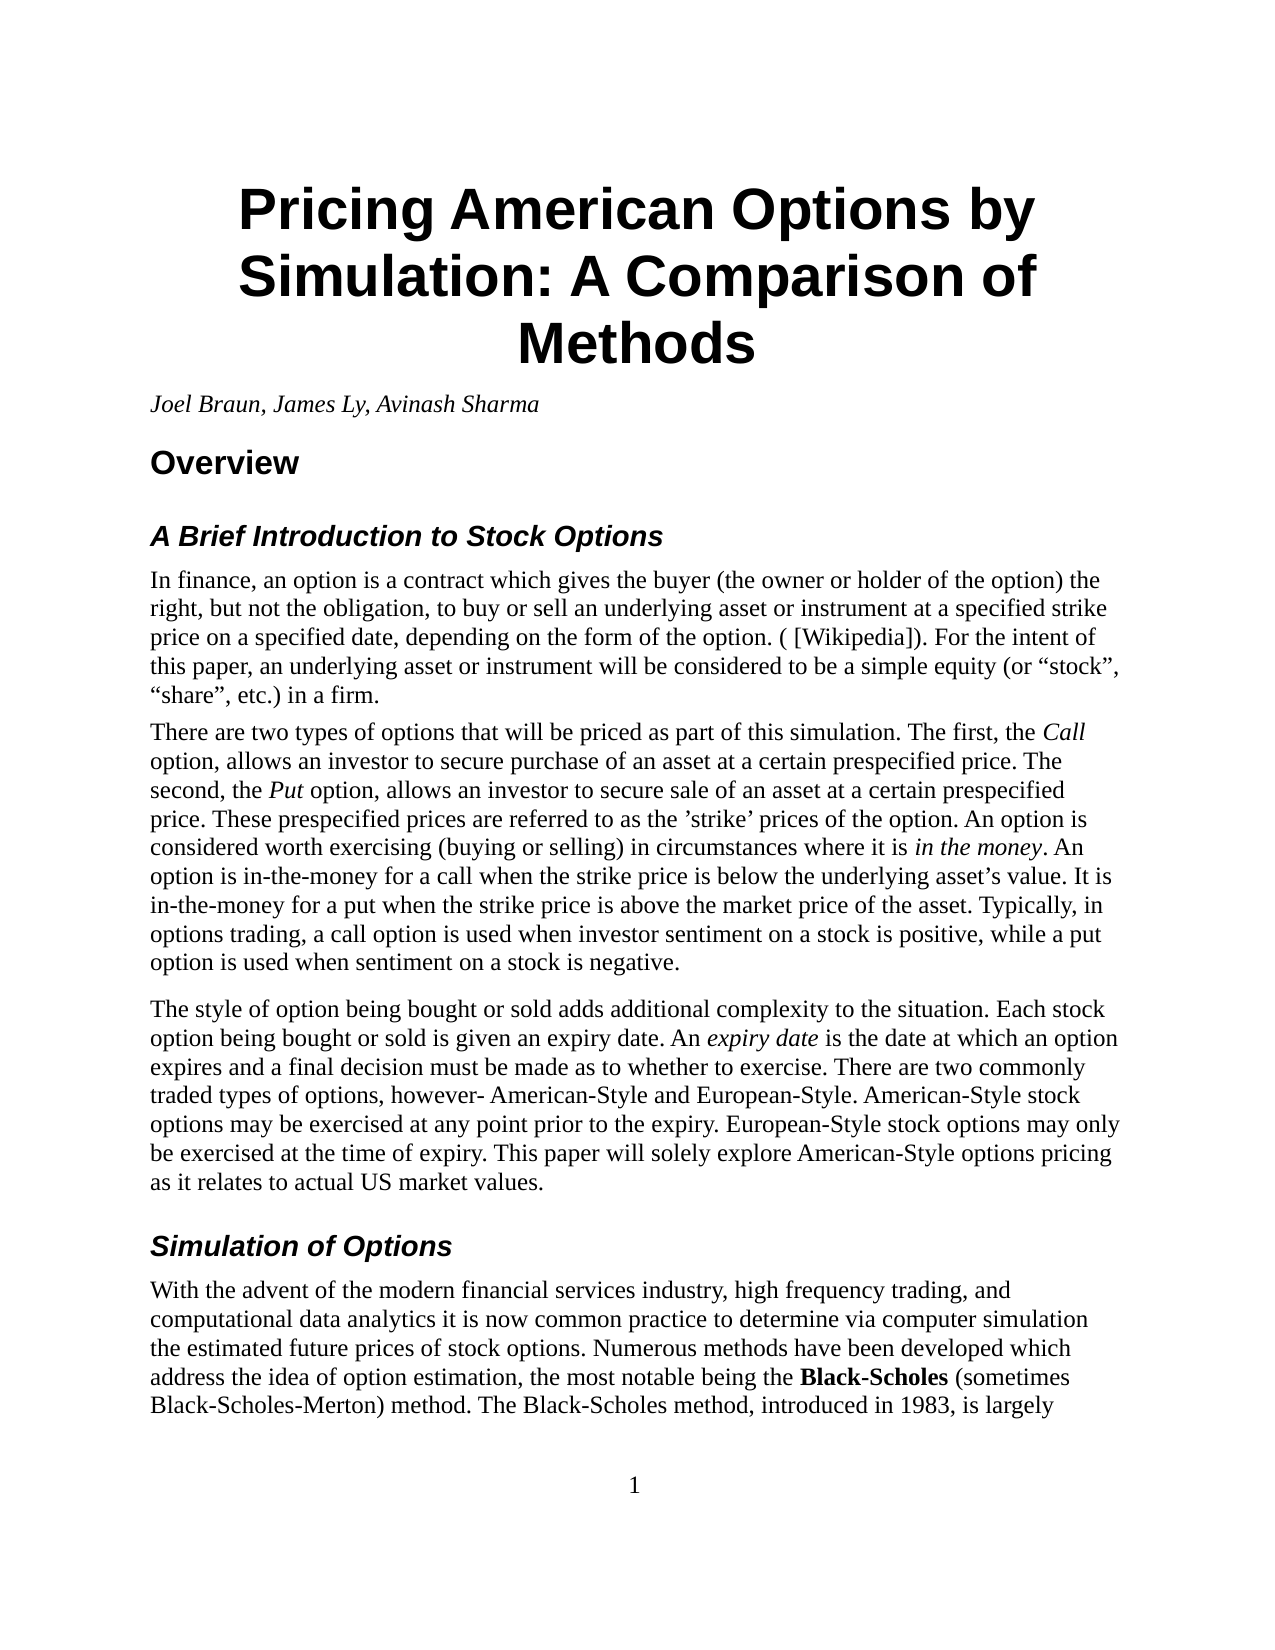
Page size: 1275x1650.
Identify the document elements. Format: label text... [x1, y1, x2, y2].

subtitle Simulation of Options [150, 1229, 1125, 1263]
text The style of option being bought or sold adds additional complexity to the situation. Each stock option being bought or sold is given an expiry date. An expiry date is the date at which an option expires and a final decision must be made as to whether to exercise. There are two commonly traded types of options, however- American-Style and European-Style. American-Style stock options may be exercised at any point prior to the expiry. European-Style stock options may only be exercised at the time of expiry. This paper will solely explore American-Style options pricing as it relates to actual US market values. [150, 994, 1125, 1195]
text Joel Braun, James Ly, Avinash Sharma [150, 389, 1125, 417]
subtitle A Brief Introduction to Stock Options [150, 519, 1125, 552]
text There are two types of options that will be priced as part of this simulation. The first, the Call option, allows an investor to secure purchase of an asset at a certain prespecified price. The second, the Put option, allows an investor to secure sale of an asset at a certain prespecified price. These prespecified prices are referred to as the ’strike’ prices of the option. An option is considered worth exercising (buying or selling) in circumstances where it is in the money. An option is in-the-money for a call when the strike price is below the underlying asset’s value. It is in-the-money for a put when the strike price is above the market price of the asset. Typically, in options trading, a call option is used when investor sentiment on a stock is positive, while a put option is used when sentiment on a stock is negative. [150, 717, 1125, 976]
text In finance, an option is a contract which gives the buyer (the owner or holder of the option) the right, but not the obligation, to buy or sell an underlying asset or instrument at a specified strike price on a specified date, depending on the form of the option. ( [Wikipedia]). For the intent of this paper, an underlying asset or instrument will be considered to be a simple equity (or “stock”, “share”, etc.) in a firm. [150, 565, 1125, 708]
title Pricing American Options by Simulation: A Comparison of Methods [150, 175, 1125, 376]
subtitle Overview [150, 442, 1125, 481]
text With the advent of the modern financial services industry, high frequency trading, and computational data analytics it is now common practice to determine via computer simulation the estimated future prices of stock options. Numerous methods have been developed which address the idea of option estimation, the most notable being the Black-Scholes (sometimes Black-Scholes-Merton) method. The Black-Scholes method, introduced in 1983, is largely [150, 1275, 1125, 1419]
